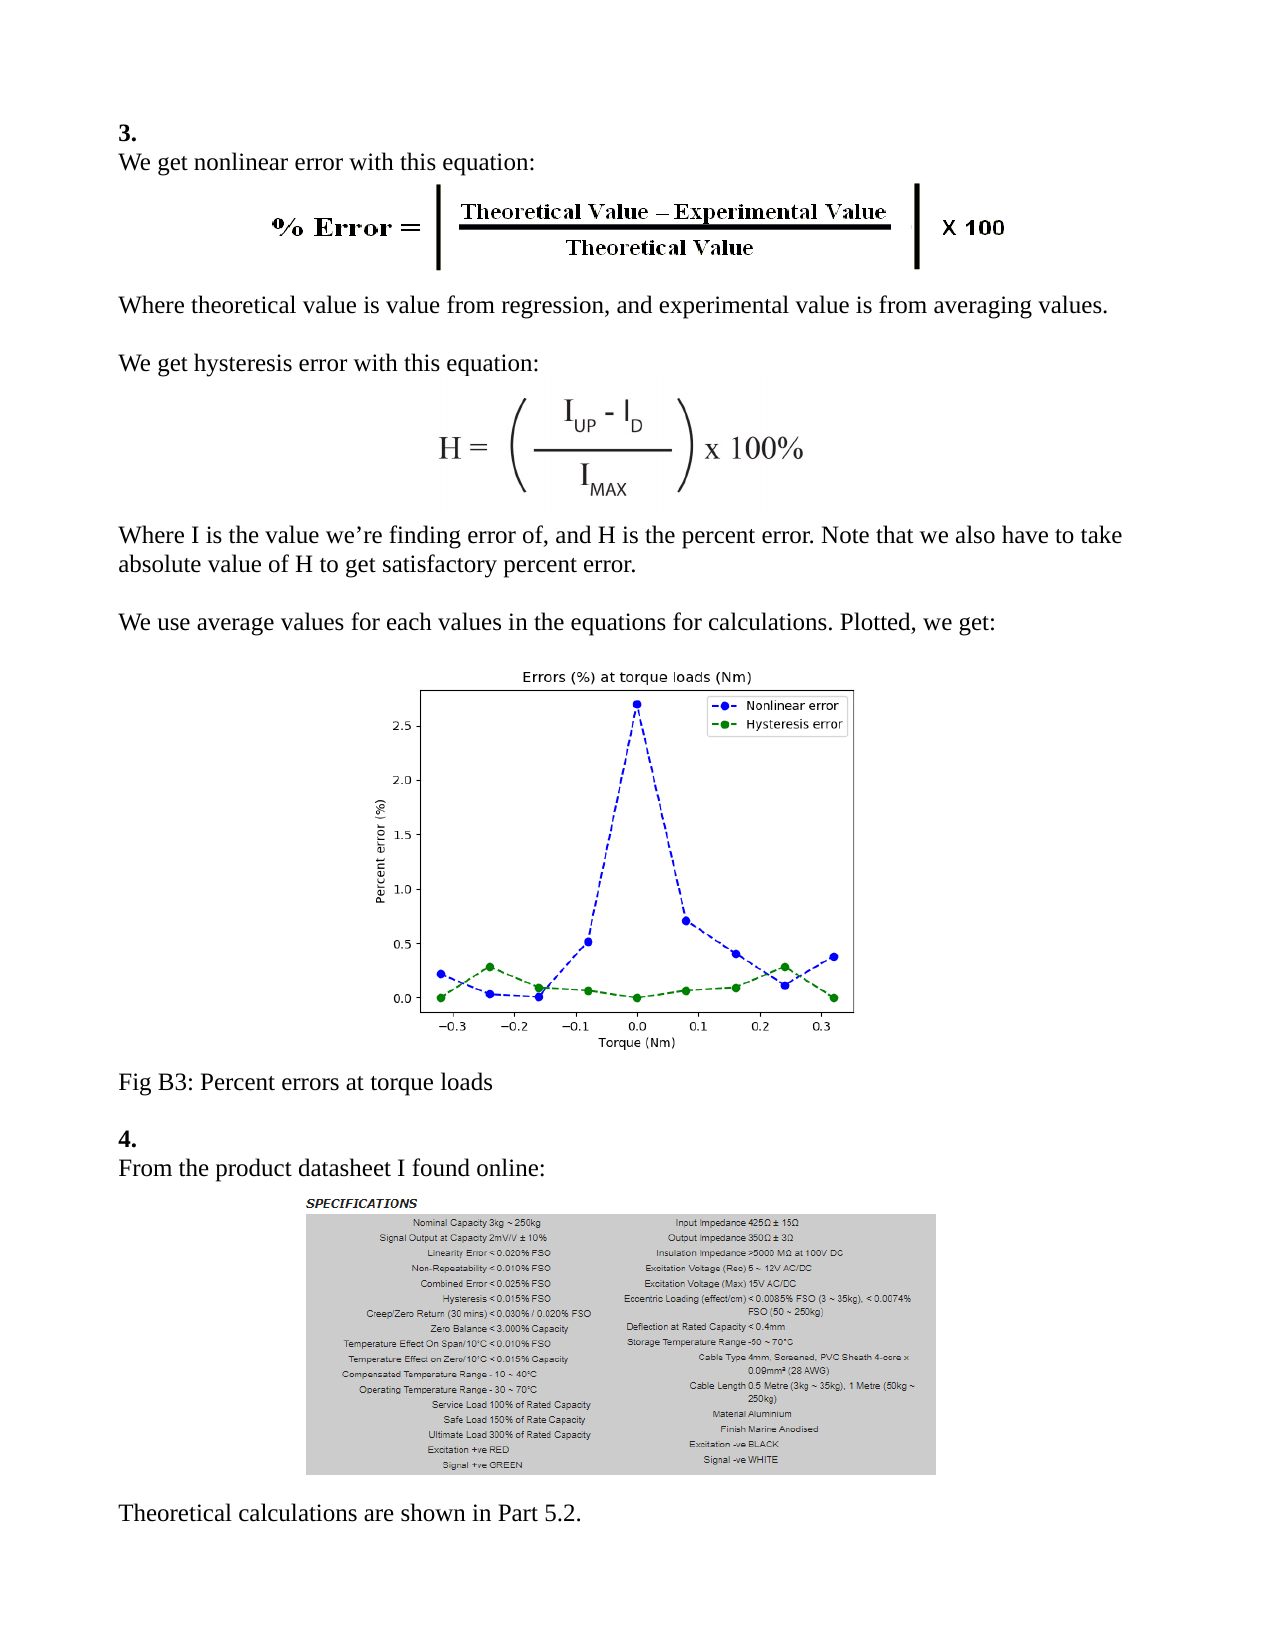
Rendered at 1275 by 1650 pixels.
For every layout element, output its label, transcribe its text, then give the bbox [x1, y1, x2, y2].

text We use average values for each values in the equations for calculations. Plotted, we get: [118, 607, 1157, 636]
text We get nonlinear error with this equation: [118, 147, 1157, 176]
text Where theoretical value is value from regression, and experimental value is from averaging values. [118, 291, 1157, 319]
text Where I is the value we’re finding error of, and H is the percent error. Note that we also have to take absolute value of H to get satisfactory percent error. [118, 521, 1157, 578]
text From the product datasheet I found online: [118, 1153, 1157, 1182]
picture [433, 376, 842, 519]
text 4. [118, 1124, 1157, 1153]
picture [306, 1181, 969, 1492]
text Theoretical calculations are shown in Part 5.2. [118, 1498, 1157, 1527]
text We get hysteresis error with this equation: [118, 348, 1157, 377]
text Fig B3: Percent errors at torque loads [118, 1067, 1157, 1096]
picture [350, 639, 909, 1058]
picture [241, 177, 1022, 280]
text 3. [118, 118, 1157, 147]
